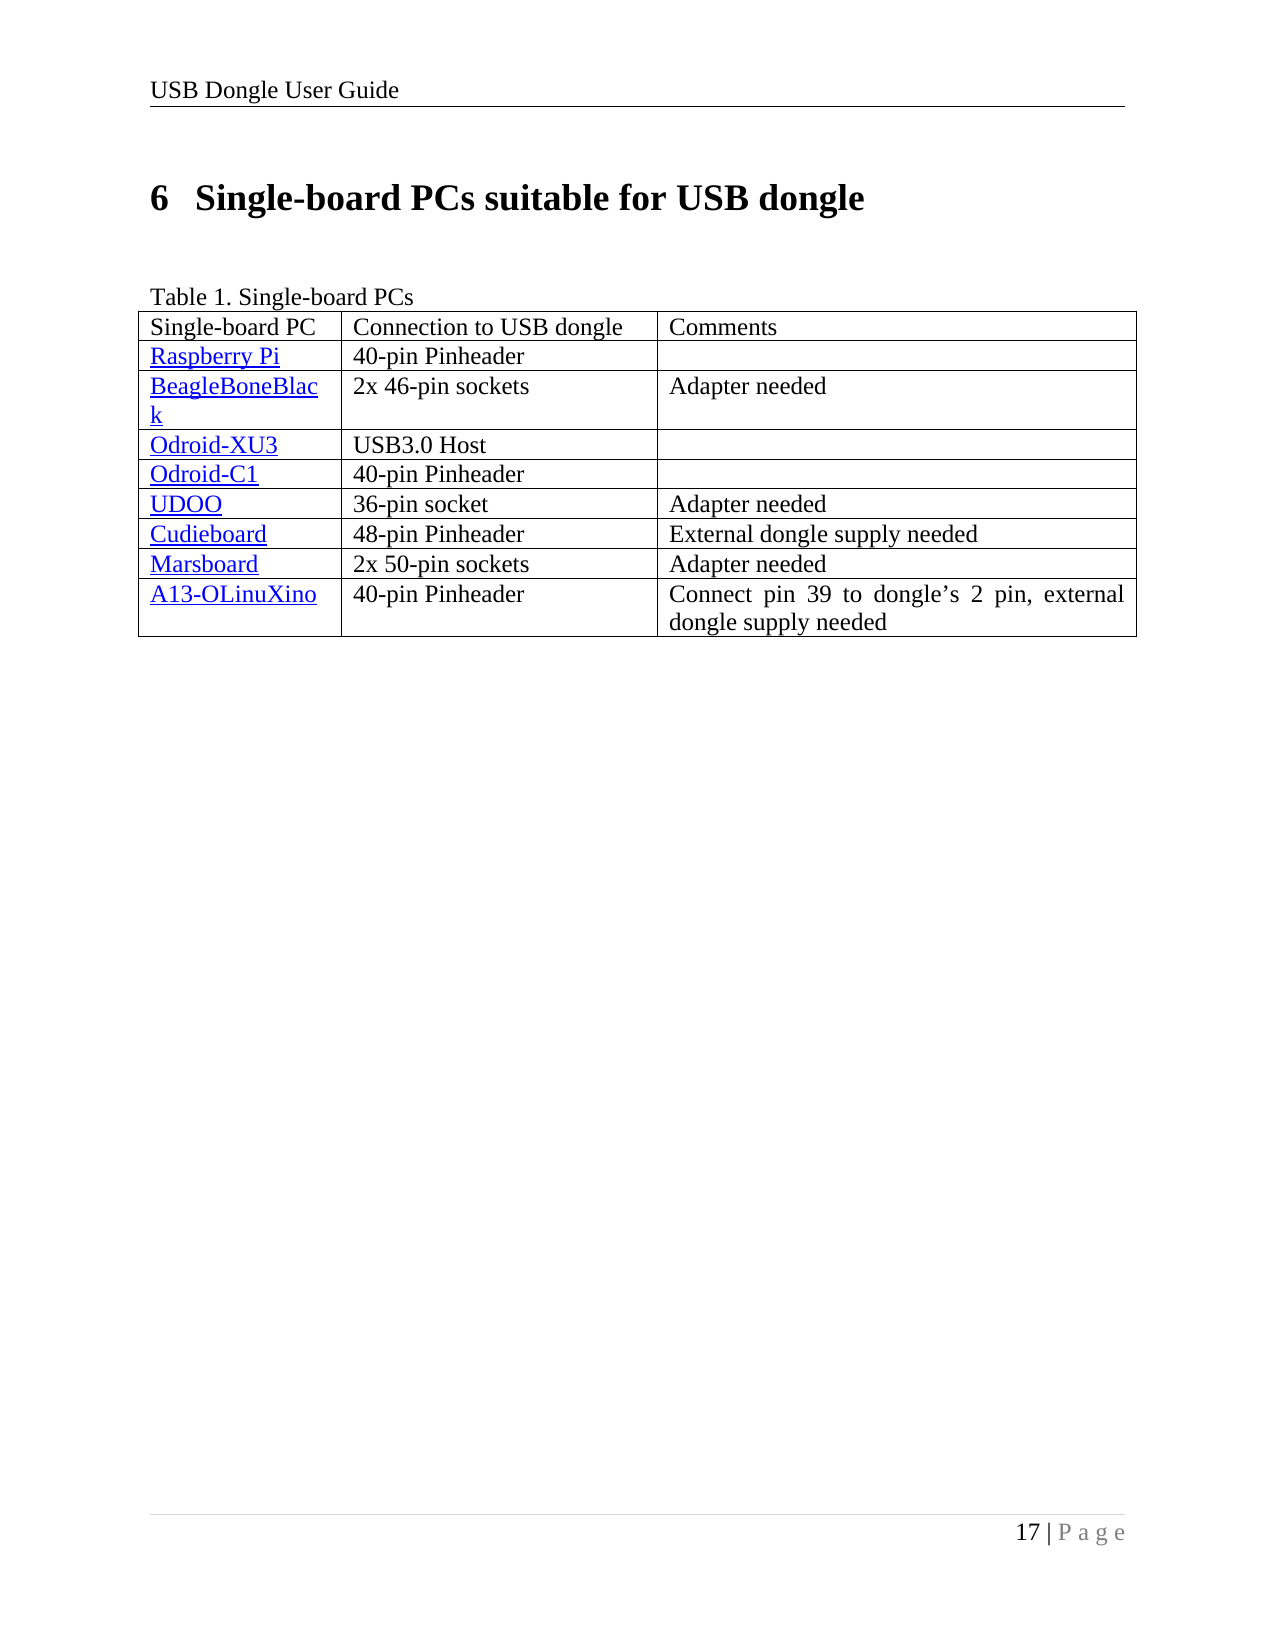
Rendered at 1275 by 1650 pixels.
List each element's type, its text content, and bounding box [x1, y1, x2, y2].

table_cell Adapter needed [658, 549, 1136, 578]
table_cell 40-pin Pinheader [342, 460, 657, 488]
table_cell Odroid-XU3 [139, 430, 341, 458]
table_cell External dongle supply needed [658, 519, 1136, 548]
table_cell 48-pin Pinheader [342, 519, 657, 548]
text Table 1. Single-board PCs [150, 282, 1125, 311]
table_cell USB3.0 Host [342, 430, 657, 458]
table_cell UDOO [139, 489, 341, 518]
table_cell A13-OLinuXino [139, 579, 341, 636]
table_cell [658, 430, 1136, 458]
table_cell 40-pin Pinheader [342, 579, 657, 636]
table_header Single-board PC [139, 312, 341, 340]
table_cell Adapter needed [658, 489, 1136, 518]
table_cell 2x 46-pin sockets [342, 371, 657, 429]
table_header Connection to USB dongle [342, 312, 657, 340]
table_header Comments [658, 312, 1136, 340]
table_cell Marsboard [139, 549, 341, 578]
table_cell Raspberry Pi [139, 341, 341, 370]
table_cell 2x 50-pin sockets [342, 549, 657, 578]
table_cell [658, 341, 1136, 370]
table_cell Adapter needed [658, 371, 1136, 429]
table_cell 40-pin Pinheader [342, 341, 657, 370]
subtitle Single-board PCs suitable for USB dongle [150, 175, 1125, 218]
table_cell Connect pin 39 to dongle’s 2 pin, external dongle supply needed [658, 579, 1136, 636]
table_cell Odroid-C1 [139, 460, 341, 488]
table_cell Cudieboard [139, 519, 341, 548]
table_cell [658, 460, 1136, 488]
table_cell 36-pin socket [342, 489, 657, 518]
table_cell BeagleBoneBlack [139, 371, 341, 429]
